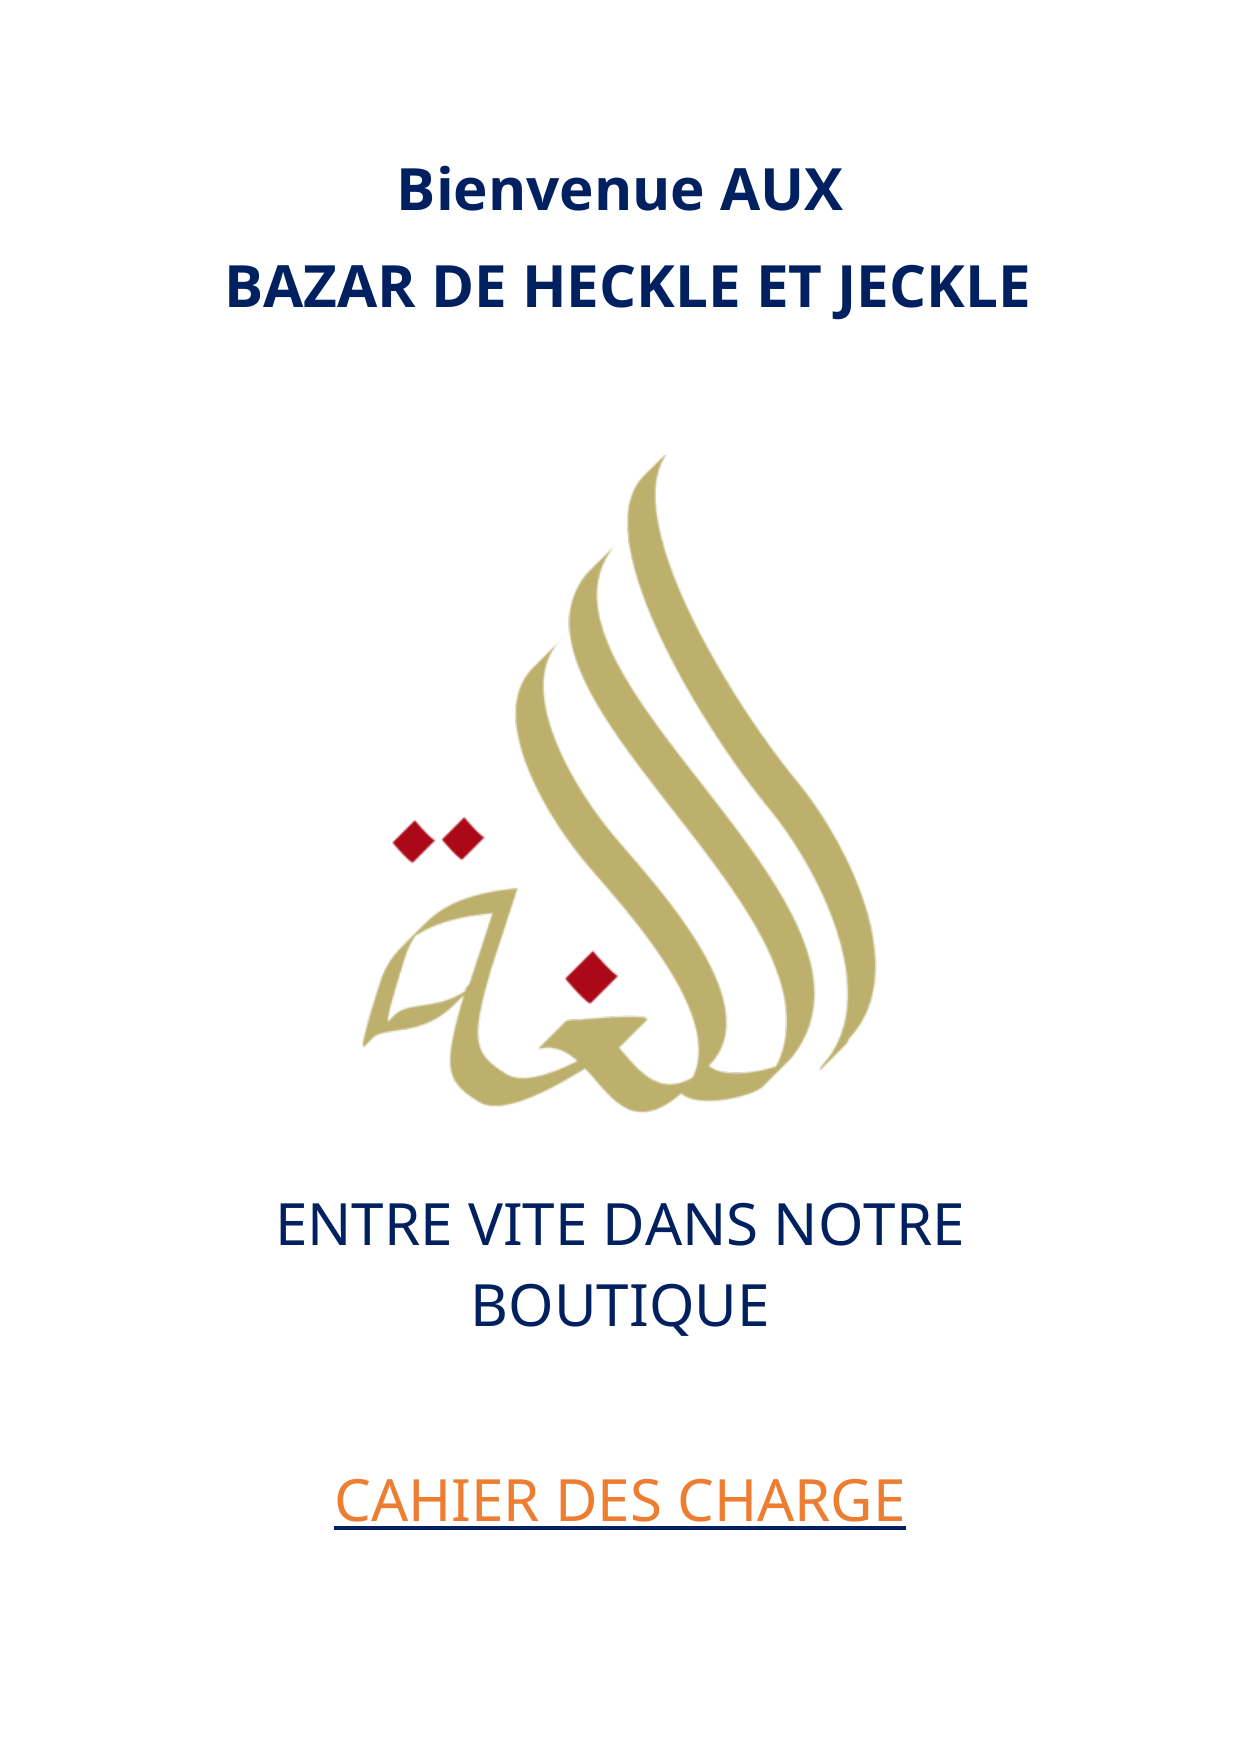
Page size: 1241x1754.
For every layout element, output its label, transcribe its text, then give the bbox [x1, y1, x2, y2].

text CAHIER DES CHARGE [148, 1459, 1093, 1538]
text BAZAR DE HECKLE ET JECKLE [148, 245, 1093, 325]
text Bienvenue AUX [148, 148, 1093, 227]
text ENTRE VITE DANS NOTRE BOUTIQUE [148, 1182, 1093, 1343]
